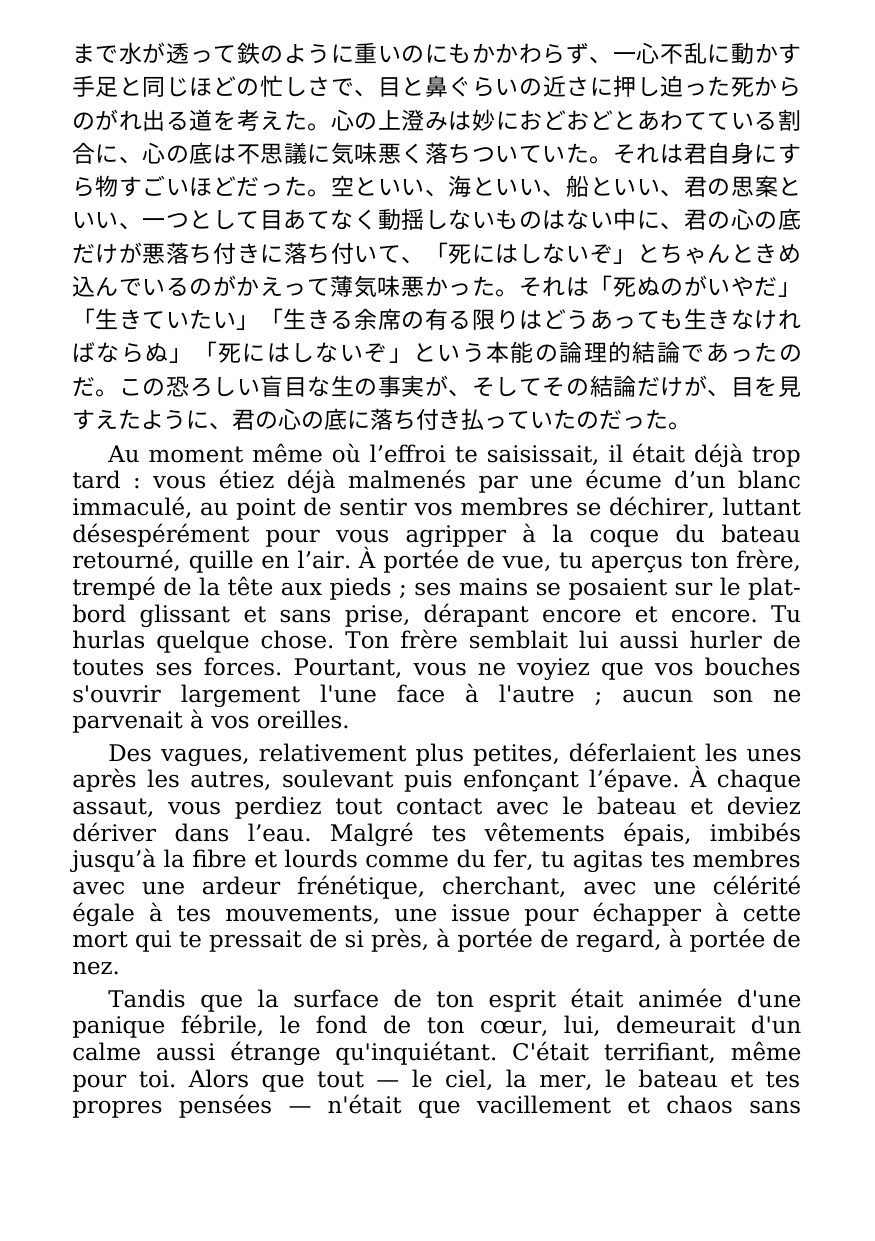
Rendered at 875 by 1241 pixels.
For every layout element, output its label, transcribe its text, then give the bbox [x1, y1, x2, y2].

text Au moment même où l’effroi te saisissait, il était déjà trop tard : vous étiez déjà malmenés par une écume d’un blanc immaculé, au point de sentir vos membres se déchirer, luttant désespérément pour vous agripper à la coque du bateau retourné, quille en l’air. À portée de vue, tu aperçus ton frère, trempé de la tête aux pieds ; ses mains se posaient sur le plat-bord glissant et sans prise, dérapant encore et encore. Tu hurlas quelque chose. Ton frère semblait lui aussi hurler de toutes ses forces. Pourtant, vous ne voyiez que vos bouches s'ouvrir largement l'une face à l'autre ; aucun son ne parvenait à vos oreilles. [72, 441, 802, 734]
text Des vagues, relativement plus petites, déferlaient les unes après les autres, soulevant puis enfonçant l’épave. À chaque assaut, vous perdiez tout contact avec le bateau et deviez dériver dans l’eau. Malgré tes vêtements épais, imbibés jusqu’à la fibre et lourds comme du fer, tu agitas tes membres avec une ardeur frénétique, cherchant, avec une célérité égale à tes mouvements, une issue pour échapper à cette mort qui te pressait de si près, à portée de regard, à portée de nez. [72, 740, 802, 980]
text まで水が透って鉄のように重いのにもかかわらず、一心不乱に動かす手足と同じほどの忙しさで、目と鼻ぐらいの近さに押し迫った死からのがれ出る道を考えた。心の上澄みは妙におどおどとあわてている割合に、心の底は不思議に気味悪く落ちついていた。それは君自身にすら物すごいほどだった。空といい、海といい、船といい、君の思案といい、一つとして目あてなく動揺しないものはない中に、君の心の底だけが悪落ち付きに落ち付いて、「死にはしないぞ」とちゃんときめ込んでいるのがかえって薄気味悪かった。それは「死ぬのがいやだ」「生きていたい」「生きる余席の有る限りはどうあっても生きなければならぬ」「死にはしないぞ」という本能の論理的結論であったのだ。この恐ろしい盲目な生の事実が、そしてその結論だけが、目を見すえたように、君の心の底に落ち付き払っていたのだった。 [72, 36, 802, 435]
text Tandis que la surface de ton esprit était animée d'une panique fébrile, le fond de ton cœur, lui, demeurait d'un calme aussi étrange qu'inquiétant. C'était terrifiant, même pour toi. Alors que tout — le ciel, la mer, le bateau et tes propres pensées — n'était que vacillement et chaos sans [72, 986, 802, 1119]
